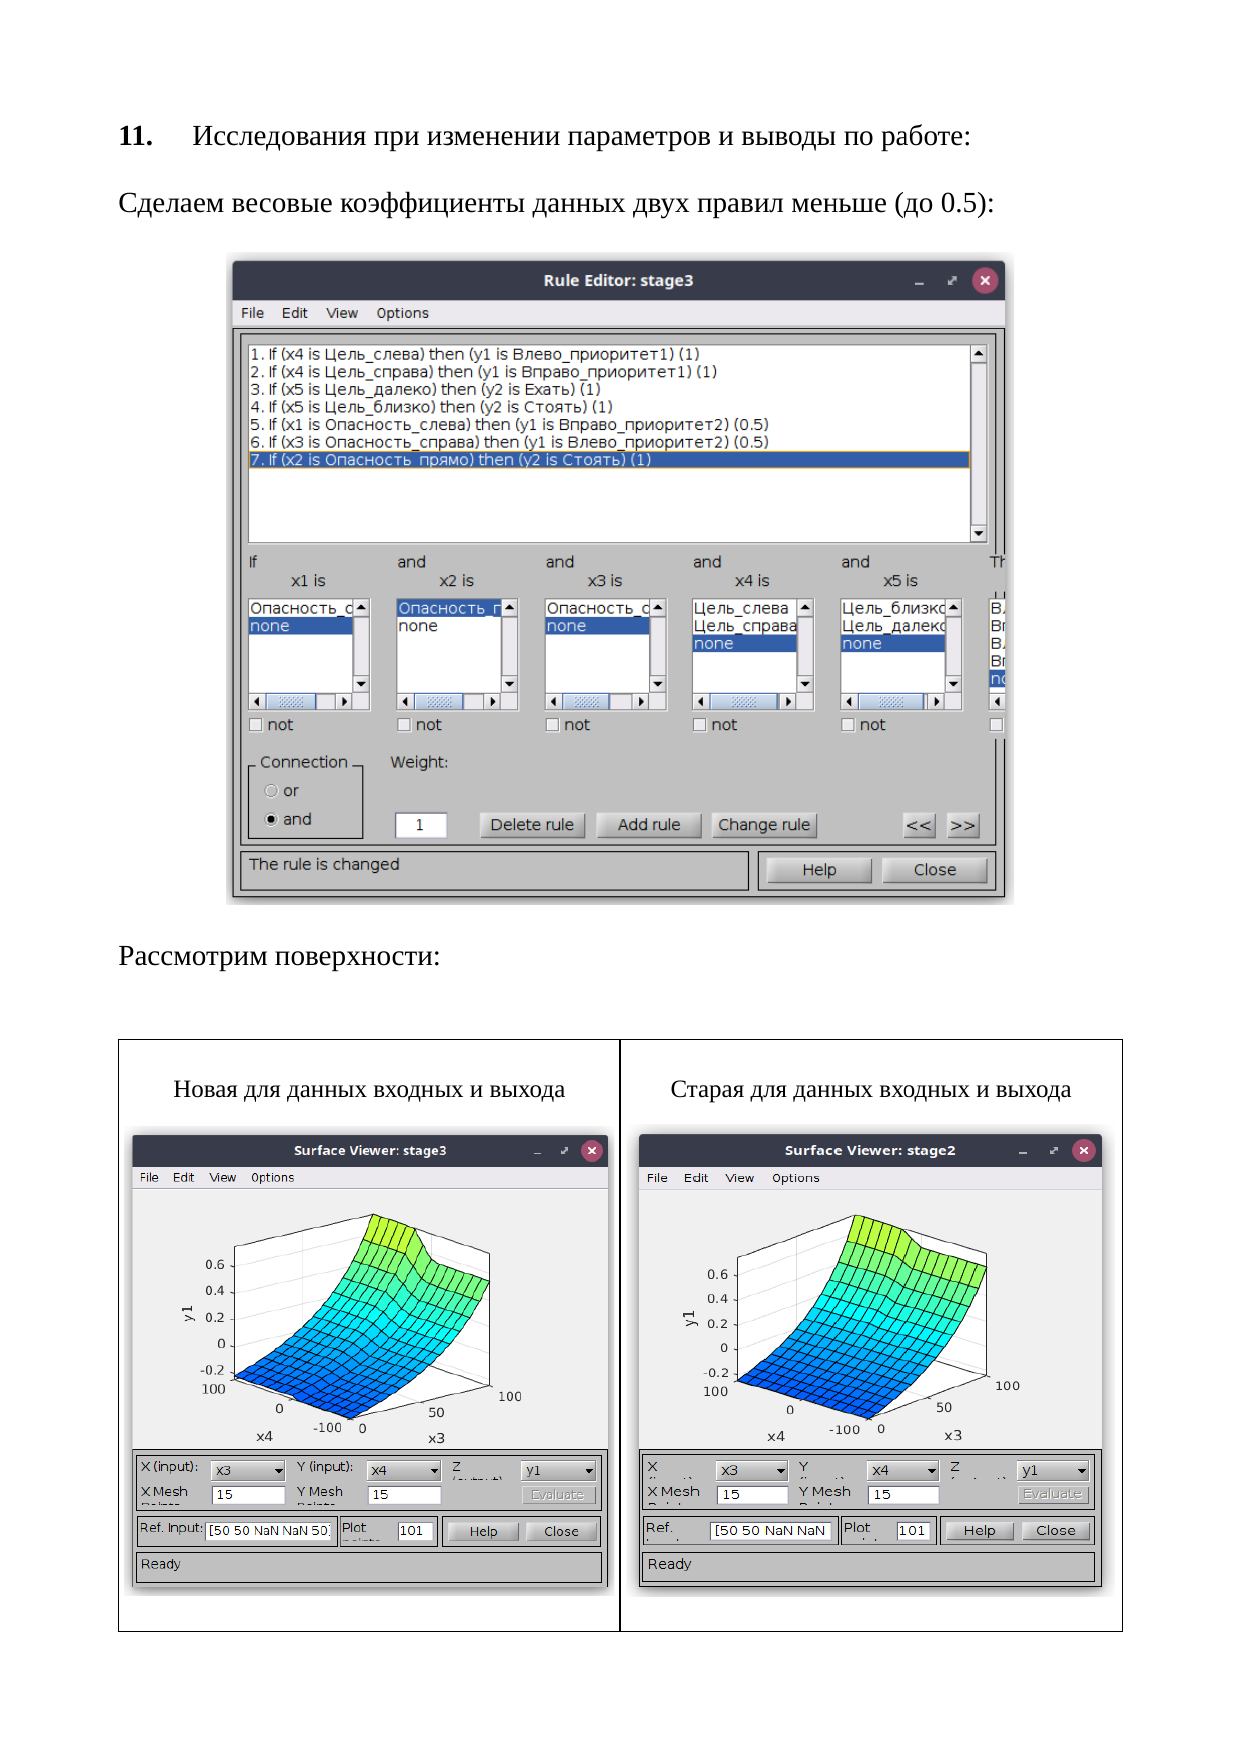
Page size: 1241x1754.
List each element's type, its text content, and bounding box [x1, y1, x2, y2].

picture [123, 1126, 615, 1596]
picture [626, 1124, 1115, 1597]
text Рассмотрим поверхности: [118, 938, 1122, 971]
text Сделаем весовые коэффициенты данных двух правил меньше (до 0.5): [118, 185, 1122, 219]
picture [226, 252, 1015, 905]
text 11. Исследования при изменении параметров и выводы по работе: [118, 118, 1122, 152]
table_header Новая для данных входных и выхода [119, 1040, 619, 1631]
table_header Старая для данных входных и выхода [621, 1040, 1122, 1631]
